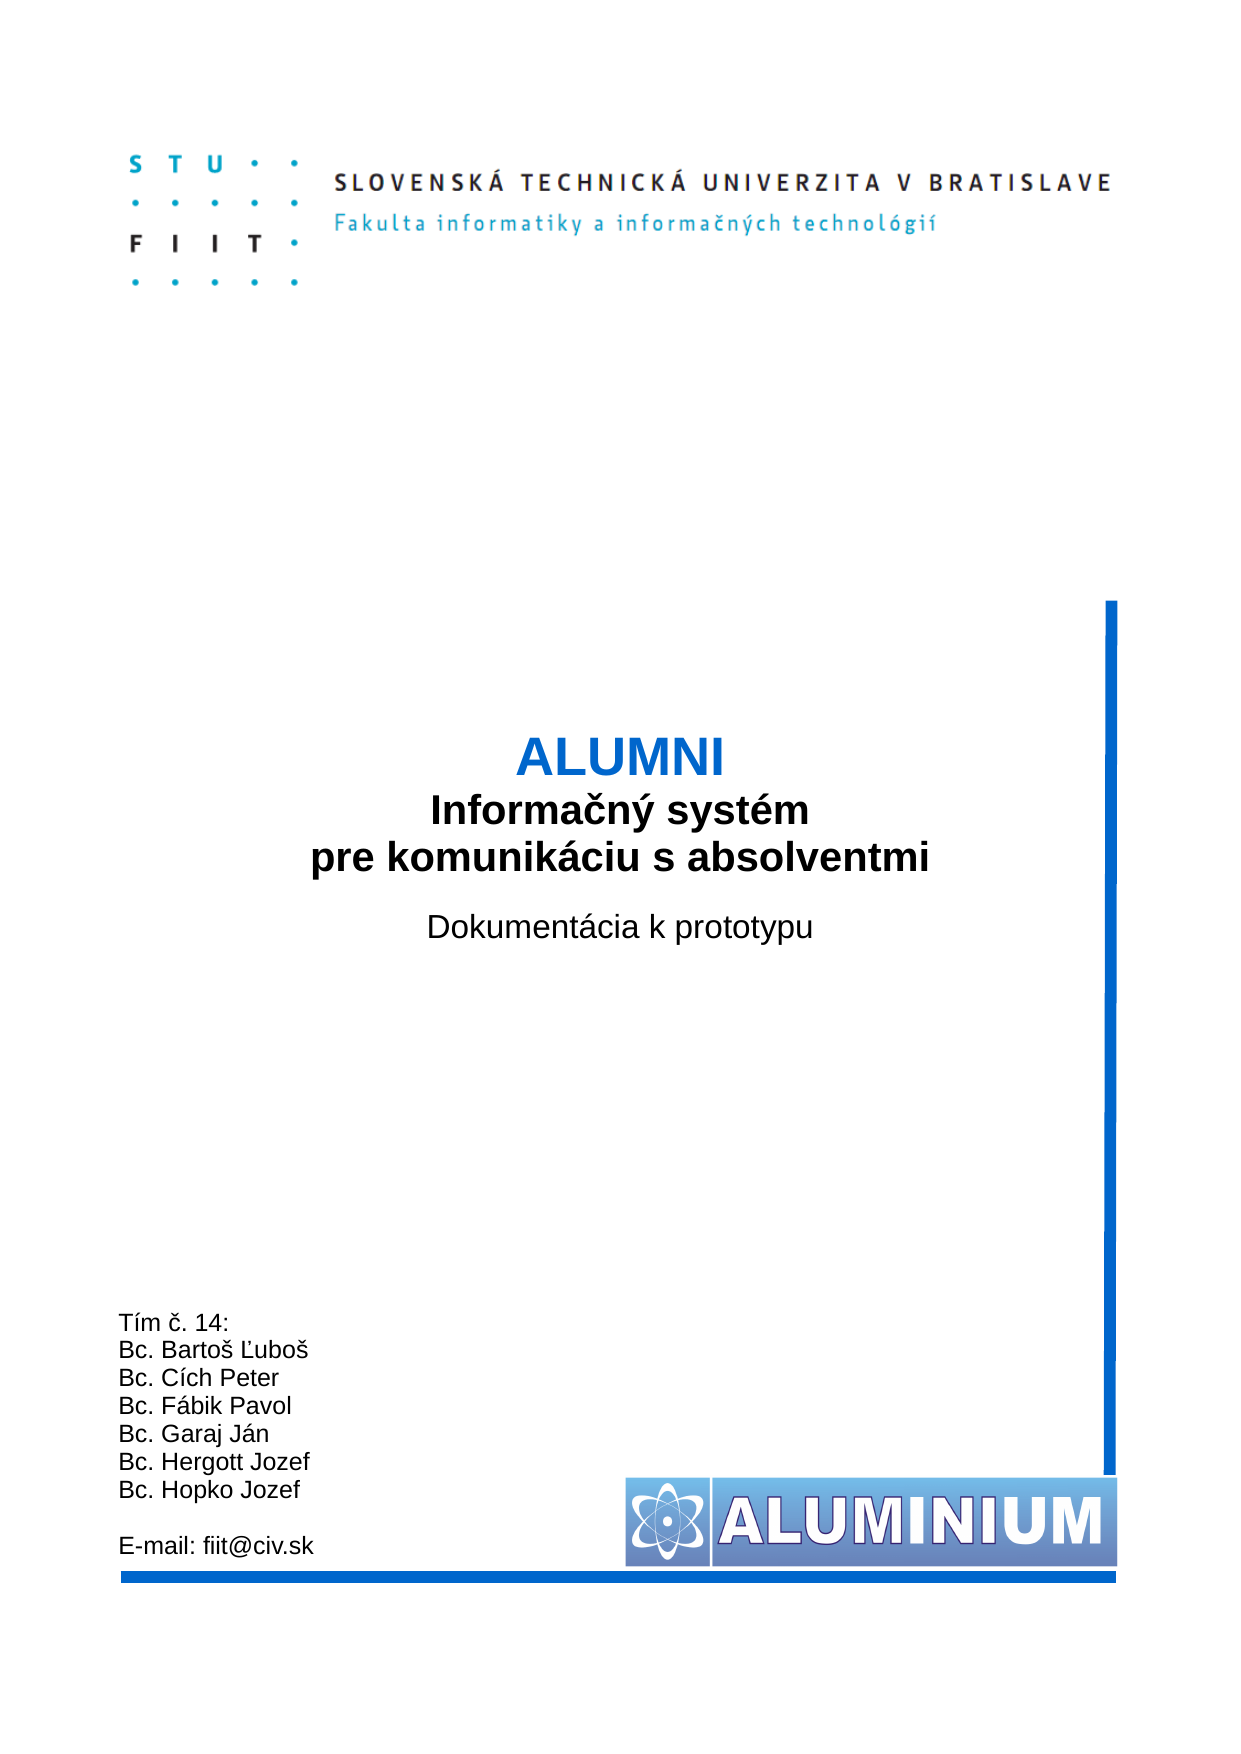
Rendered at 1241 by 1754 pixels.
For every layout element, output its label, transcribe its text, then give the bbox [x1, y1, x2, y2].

text ALUMNI [118, 727, 1105, 787]
text pre komunikáciu s absolventmi [118, 834, 1105, 880]
text Bc. Cích Peter [118, 1364, 1103, 1392]
text Bc. Fábik Pavol [118, 1392, 1103, 1420]
text Tím č. 14: [118, 1308, 1104, 1336]
text [1117, 727, 1122, 787]
picture [625, 1475, 1118, 1567]
text Dokumentácia k prototypu [118, 908, 1104, 945]
text Bc. Garaj Ján [118, 1420, 1103, 1448]
text Bc. Bartoš Ľuboš [118, 1336, 1104, 1364]
text Informačný systém [118, 787, 1105, 834]
text Bc. Hergott Jozef [118, 1448, 1103, 1476]
text Bc. Hopko Jozef [118, 1476, 625, 1504]
picture [118, 118, 1122, 308]
text E-mail: fiit@civ.sk [118, 1532, 625, 1559]
